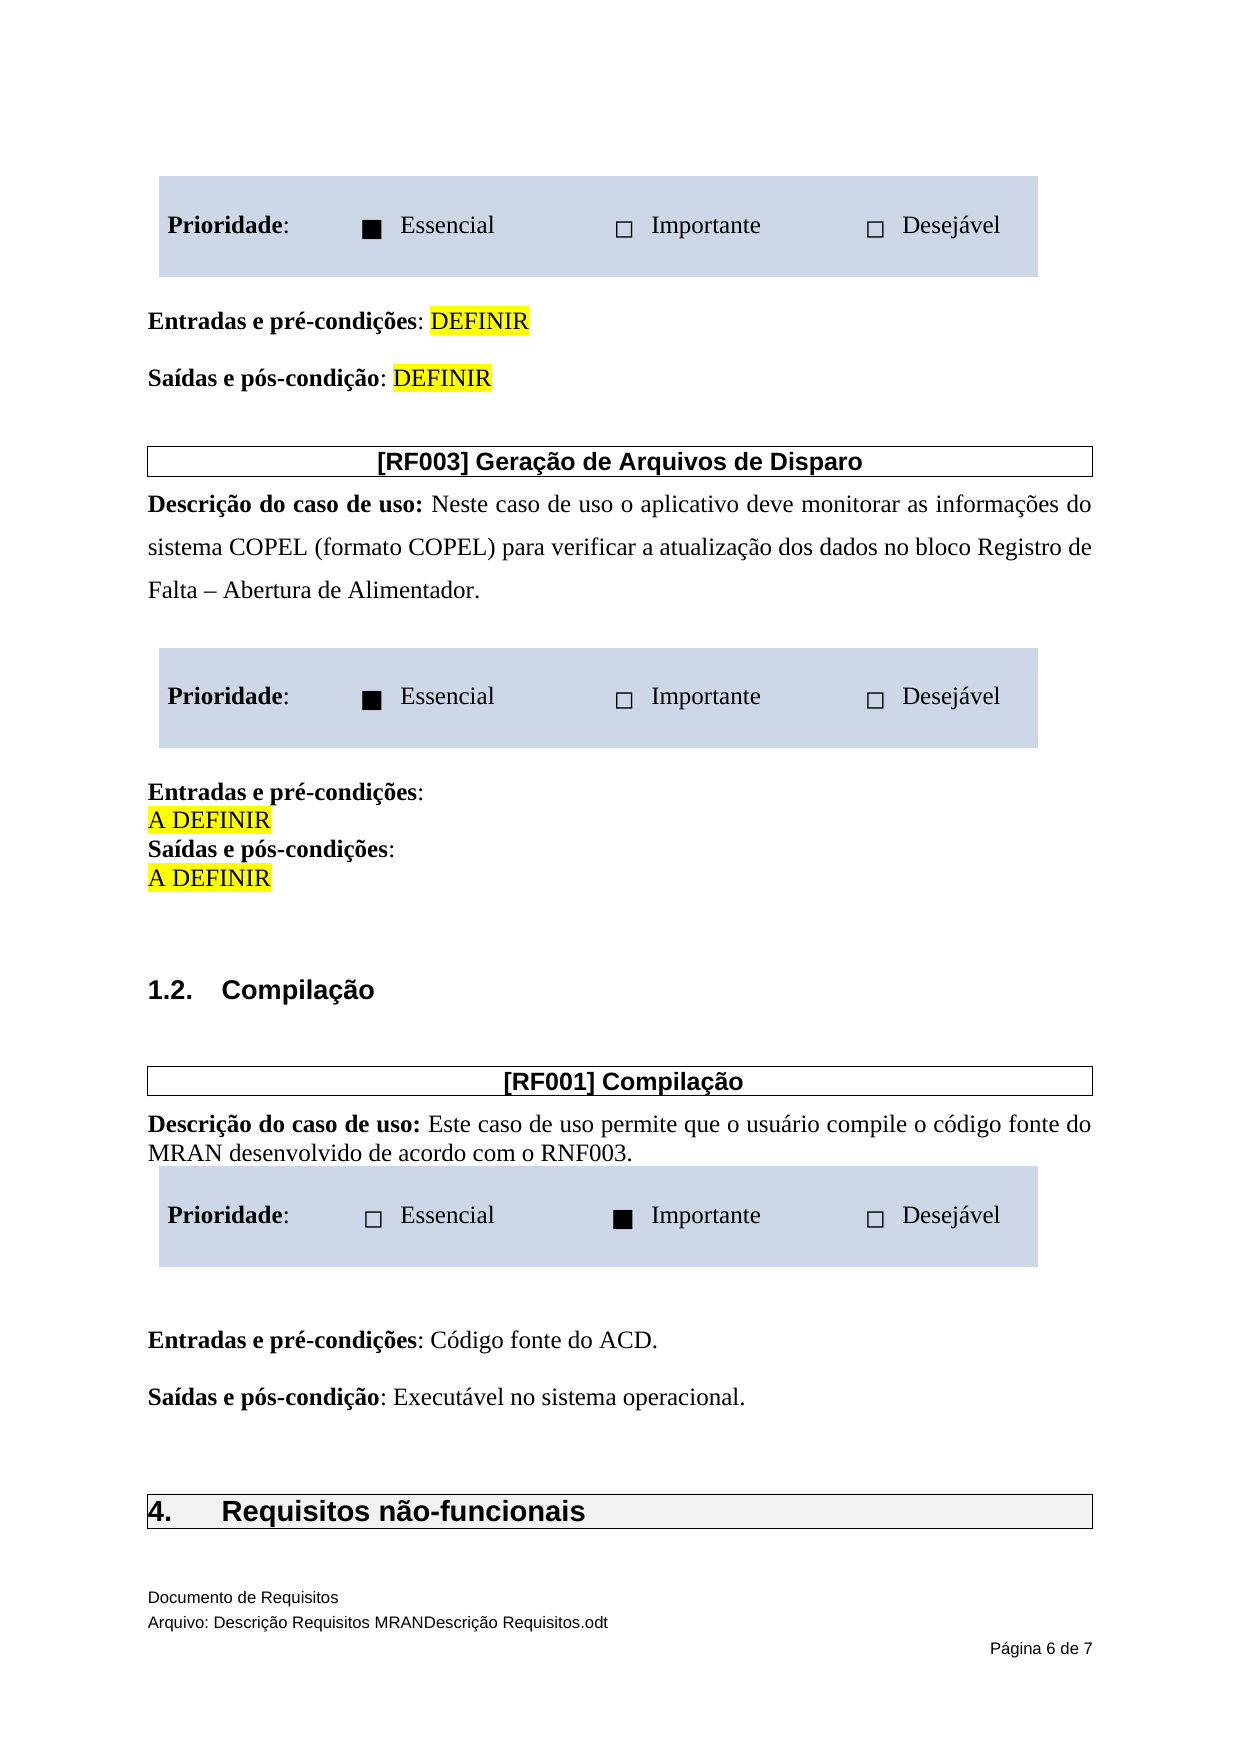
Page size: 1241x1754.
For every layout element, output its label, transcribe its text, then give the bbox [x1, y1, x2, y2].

text A DEFINIR [148, 863, 1092, 892]
text Entradas e pré-condições: Código fonte do ACD. [148, 1325, 1092, 1353]
table_header ◻ [850, 648, 894, 748]
text Descrição do caso de uso: Neste caso de uso o aplicativo deve monitorar as informações do sistema COPEL (formato COPEL) para verificar a atualização dos dados no bloco Registro de Falta – Abertura de Alimentador. [148, 489, 1092, 604]
table_header Prioridade: [159, 1166, 347, 1267]
text Saídas e pós-condição: Executável no sistema operacional. [148, 1382, 1092, 1411]
table_header Importante [643, 176, 849, 277]
table_header Essencial [392, 1166, 598, 1267]
table_header Desejável [894, 176, 1038, 277]
text Entradas e pré-condições: DEFINIR [148, 306, 1092, 335]
text Entradas e pré-condições: [148, 777, 1092, 806]
text Saídas e pós-condição: DEFINIR [148, 363, 1092, 392]
table_header Prioridade: [159, 648, 347, 748]
table_header ◻ [599, 176, 643, 277]
text A DEFINIR [148, 806, 1092, 834]
subtitle Requisitos não-funcionais [148, 1495, 1092, 1528]
table_header ◻ [850, 1166, 894, 1267]
table_header Desejável [894, 648, 1038, 748]
table_header ■ [348, 648, 392, 748]
text Descrição do caso de uso: Este caso de uso permite que o usuário compile o código fonte do MRAN desenvolvido de acordo com o RNF003. [148, 1109, 1092, 1166]
table_header Essencial [392, 176, 598, 277]
table_header ◻ [850, 176, 894, 277]
text Saídas e pós-condições: [148, 834, 1092, 863]
table_header Importante [643, 648, 849, 748]
subtitle [RF003] Geração de Arquivos de Disparo [148, 447, 1092, 476]
table_header Essencial [392, 648, 598, 748]
table_header Desejável [894, 1166, 1038, 1267]
table_header ■ [599, 1166, 643, 1267]
table_header ■ [348, 176, 392, 277]
subtitle Compilação [148, 974, 1092, 1006]
table_header ◻ [599, 648, 643, 748]
table_header Prioridade: [159, 176, 347, 277]
subtitle [RF001] Compilação [148, 1067, 1092, 1095]
table_header ◻ [348, 1166, 392, 1267]
table_header Importante [643, 1166, 849, 1267]
